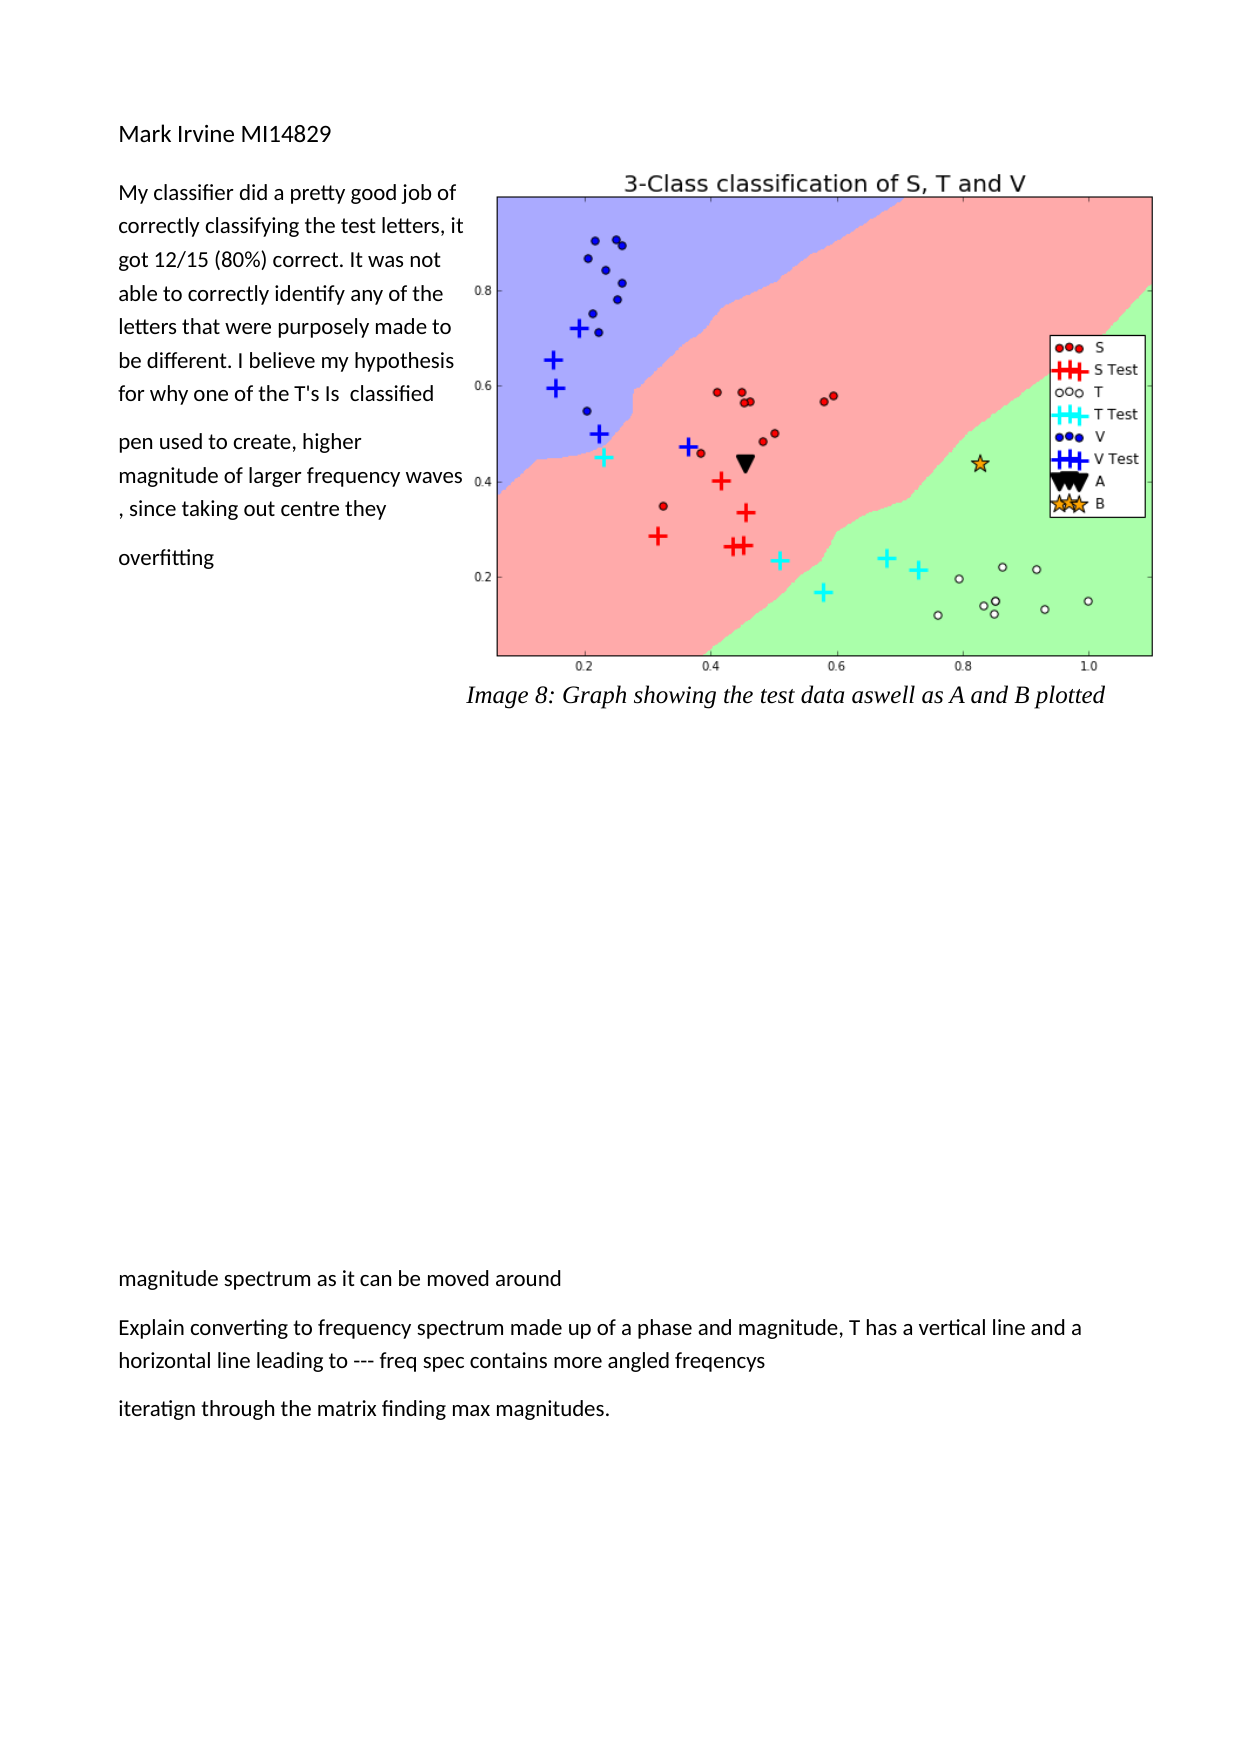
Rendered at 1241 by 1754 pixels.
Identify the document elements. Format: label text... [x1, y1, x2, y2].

picture [466, 166, 1160, 680]
text My classifier did a pretty good job of correctly classifying the test letters, it got 12/15 (80%) correct. It was not able to correctly identify any of the letters that were purposely made to be different. I believe my hypothesis for why one of the T's Is classified [118, 178, 466, 407]
text iteratign through the matrix finding max magnitudes. [118, 1394, 1122, 1422]
text magnitude spectrum as it can be moved around [118, 1264, 1122, 1293]
text Image 8: Graph showing the test data aswell as A and B plotted [466, 680, 1159, 708]
text Explain converting to frequency spectrum made up of a phase and magnitude, T has a vertical line and a horizontal line leading to --- freq spec contains more angled freqencys [118, 1313, 1122, 1374]
text overfitting [118, 543, 466, 571]
text pen used to create, higher magnitude of larger frequency waves , since taking out centre they [118, 427, 466, 523]
